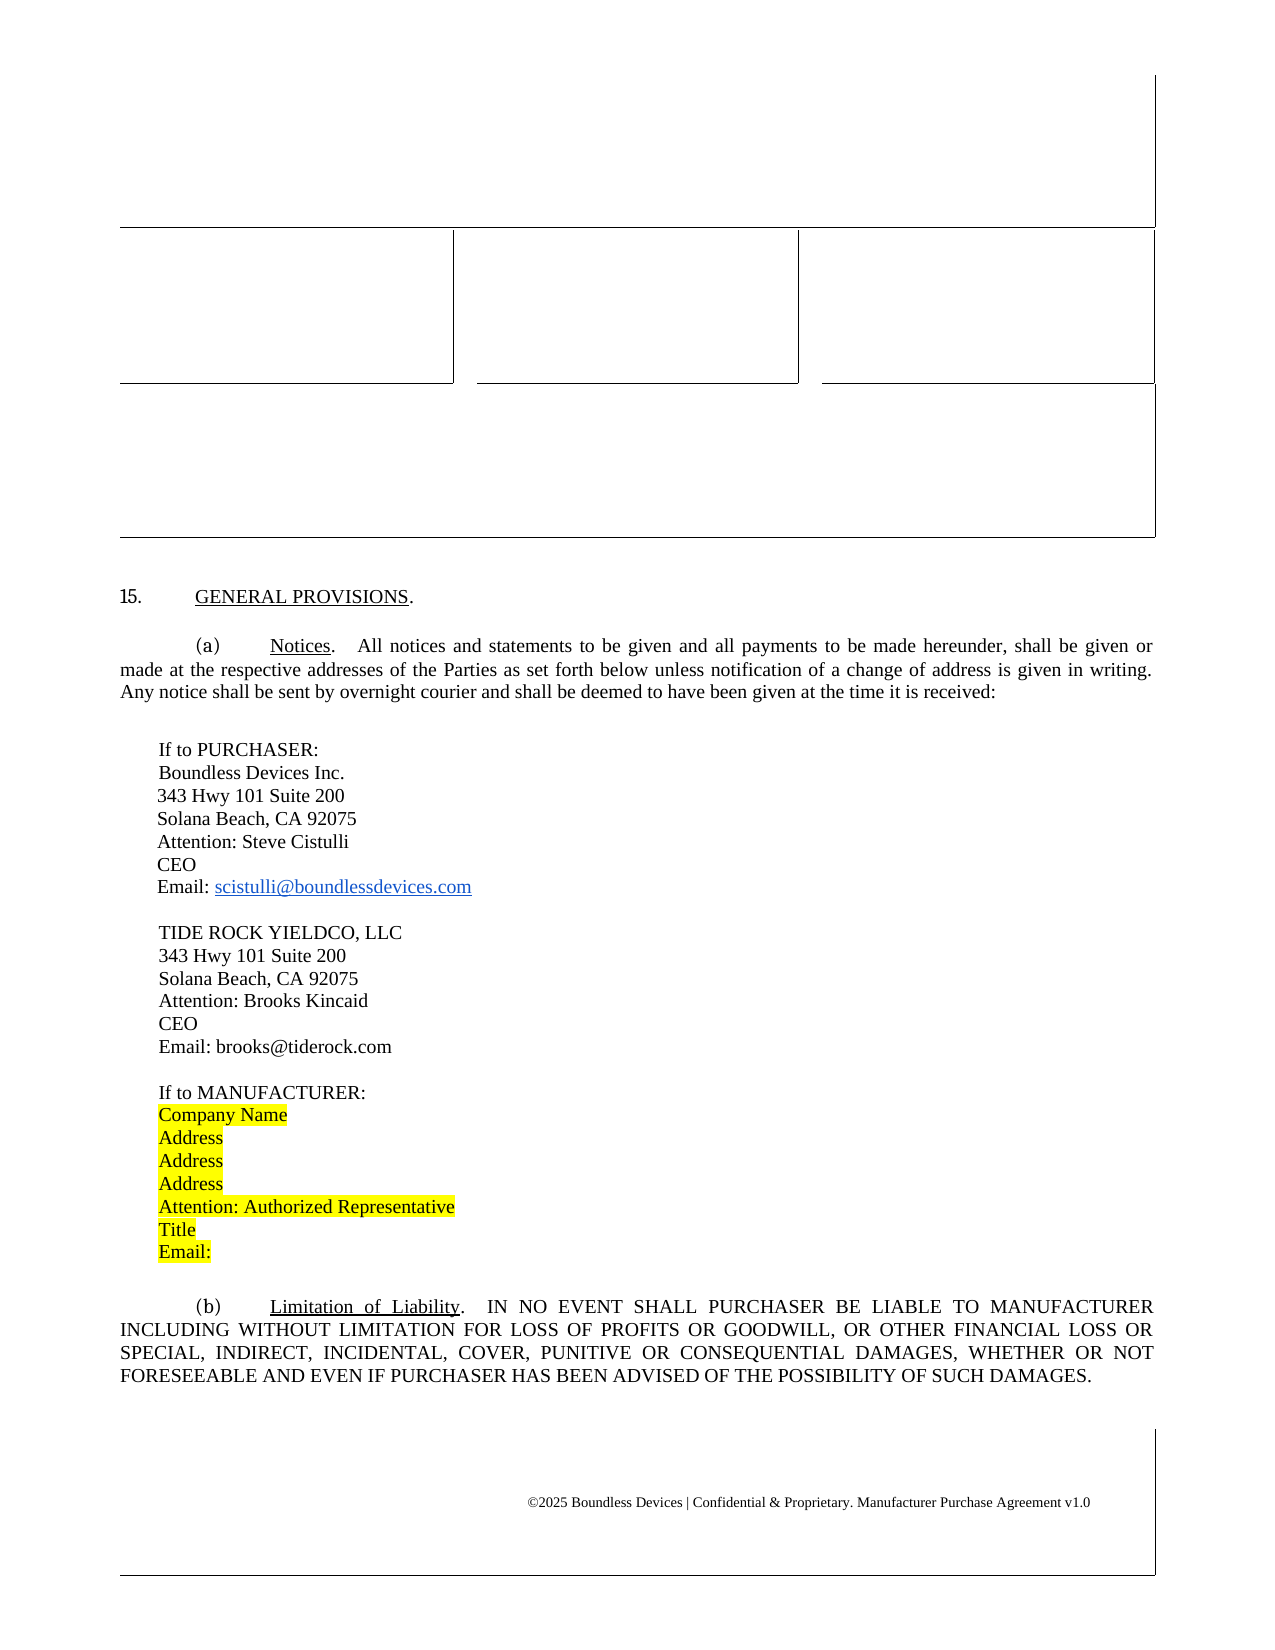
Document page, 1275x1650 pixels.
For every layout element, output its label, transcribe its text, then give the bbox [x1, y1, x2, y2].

list Limitation of Liability. IN NO EVENT SHALL PURCHASER BE LIABLE TO MANUFACTURER INCLUDING WITHOUT LIMITATION FOR LOSS OF PROFITS OR GOODWILL, OR OTHER FINANCIAL LOSS OR SPECIAL, INDIRECT, INCIDENTAL, COVER, PUNITIVE OR CONSEQUENTIAL DAMAGES, WHETHER OR NOT FORESEEABLE AND EVEN IF PURCHASER HAS BEEN ADVISED OF THE POSSIBILITY OF SUCH DAMAGES. [120, 1294, 1155, 1387]
table_header If to PURCHASER: Boundless Devices Inc. 343 Hwy 101 Suite 200 Solana Beach, CA 92075 Attention: Steve Cistulli CEO Email: scistulli@boundlessdevices.com TIDE ROCK YIELDCO, LLC 343 Hwy 101 Suite 200 Solana Beach, CA 92075 Attention: Brooks Kincaid CEO Email: brooks@tiderock.com If to MANUFACTURER: Company Name Address Address Address Attention: Authorized Representative Title Email: [120, 716, 956, 1263]
list GENERAL PROVISIONS. [120, 584, 1155, 608]
table_cell [120, 1263, 956, 1294]
list Notices. All notices and statements to be given and all payments to be made hereunder, shall be given or made at the respective addresses of the Parties as set forth below unless notification of a change of address is given in writing. Any notice shall be sent by overnight courier and shall be deemed to have been given at the time it is received: [120, 633, 1155, 703]
